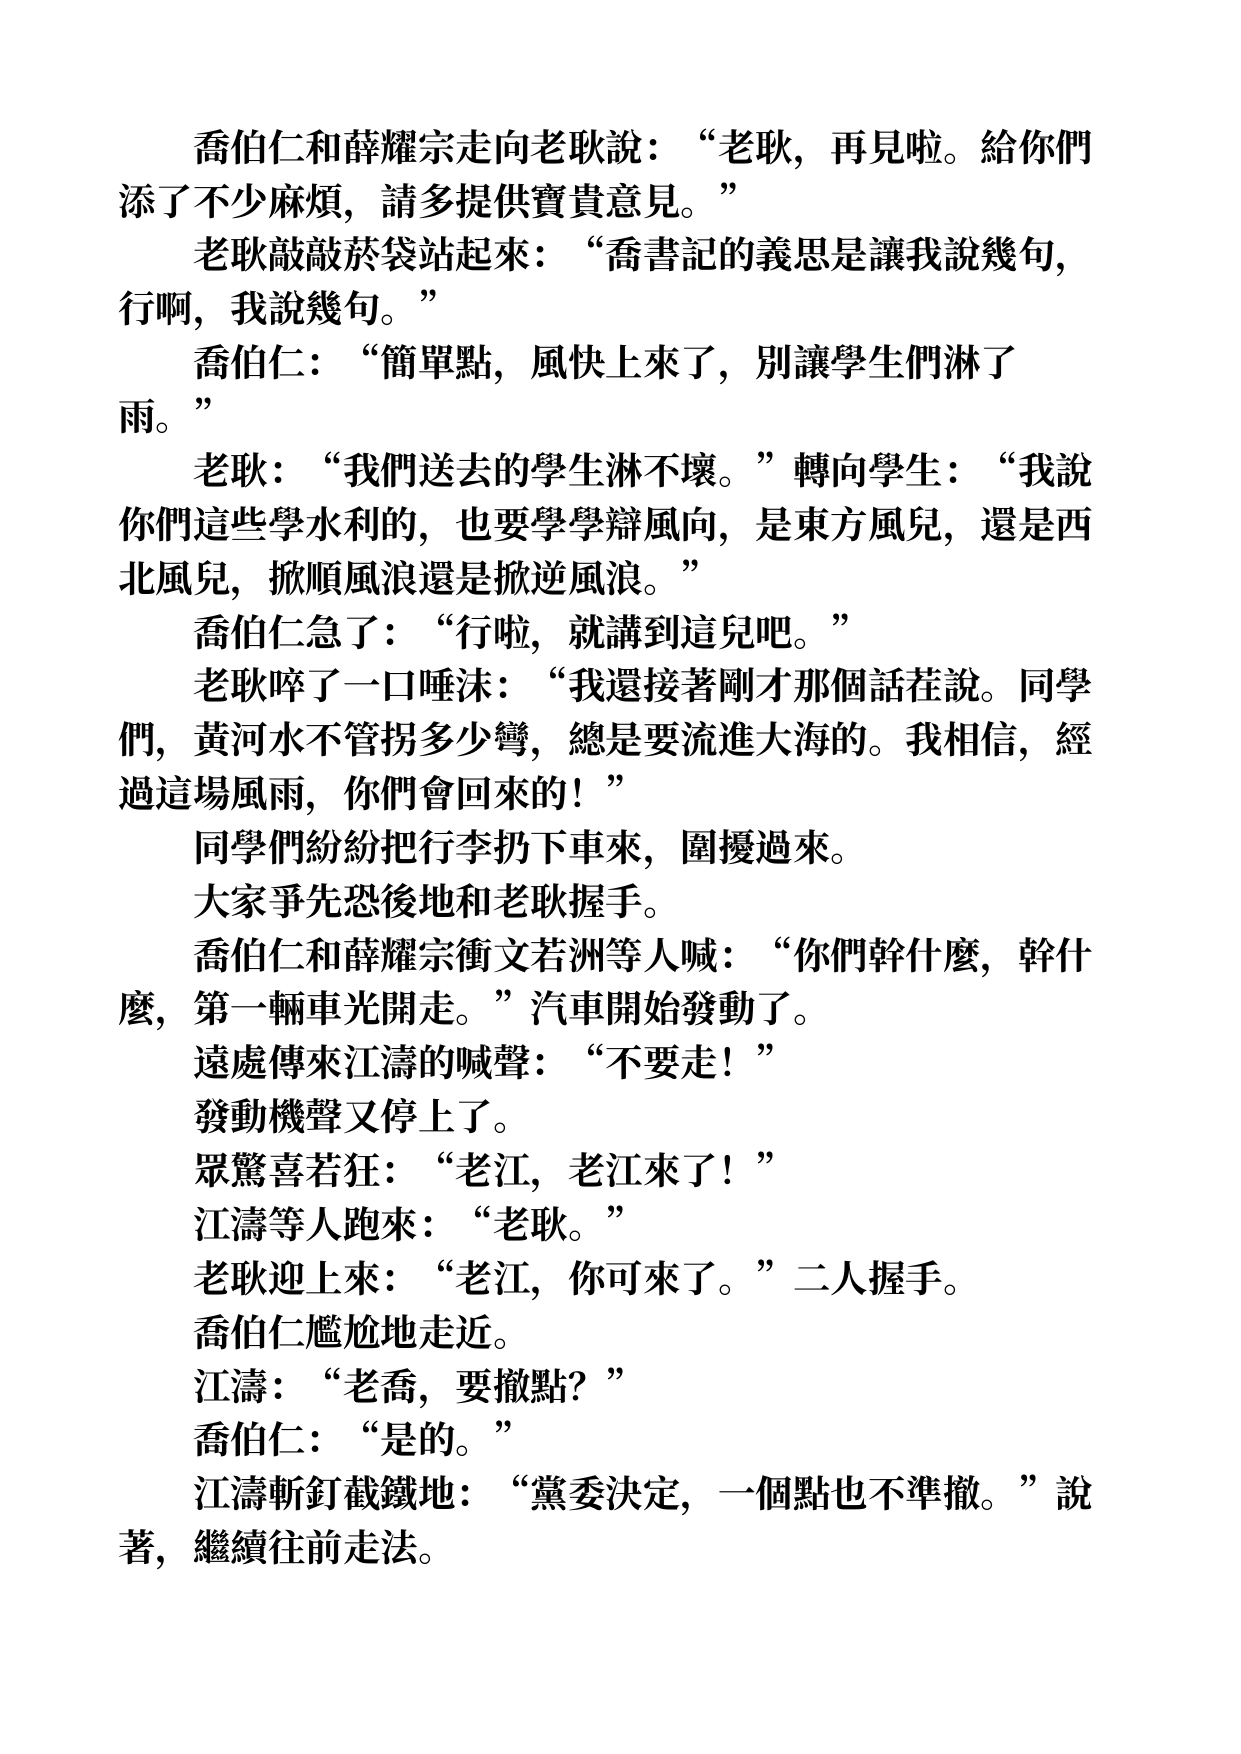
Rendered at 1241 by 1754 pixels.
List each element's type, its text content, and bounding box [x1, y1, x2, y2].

text 眾驚喜若狂：“老江，老江來了！” [118, 1141, 1122, 1195]
text 喬伯仁急了：“行啦，就講到這兒吧。” [118, 603, 1122, 657]
text 江濤：“老喬，要撤點？” [118, 1357, 1122, 1411]
text 老耿敲敲菸袋站起來：“喬書記的義思是讓我說幾句，行啊，我說幾句。” [118, 226, 1122, 333]
text 遠處傳來江濤的喊聲：“不要走！” [118, 1034, 1122, 1087]
text 發動機聲又停上了。 [118, 1087, 1122, 1141]
text 喬伯仁：“是的。” [118, 1411, 1122, 1464]
text 江濤等人跑來：“老耿。” [118, 1195, 1122, 1249]
text 同學們紛紛把行李扔下車來，圍擾過來。 [118, 818, 1122, 872]
text 喬伯仁尷尬地走近。 [118, 1303, 1122, 1357]
text 大家爭先恐後地和老耿握手。 [118, 872, 1122, 926]
text 老耿迎上來：“老江，你可來了。”二人握手。 [118, 1249, 1122, 1303]
text 老耿：“我們送去的學生淋不壞。”轉向學生：“我說你們這些學水利的，也要學學辯風向，是東方風兒，還是西北風兒，掀順風浪還是掀逆風浪。” [118, 441, 1122, 603]
text 江濤斬釘截鐵地：“黨委決定，一個點也不準撤。”說著，繼續往前走法。 [118, 1464, 1122, 1572]
text 喬伯仁：“簡單點，風快上來了，別讓學生們淋了雨。” [118, 333, 1122, 441]
text 喬伯仁和薛耀宗衝文若洲等人喊：“你們幹什麼，幹什麼，第一輛車光開走。”汽車開始發動了。 [118, 926, 1122, 1034]
text 老耿啐了一口唾沫：“我還接著剛才那個話茬說。同學們，黃河水不管拐多少彎，總是要流進大海的。我相信，經過這場風雨，你們會回來的！” [118, 657, 1122, 818]
text 喬伯仁和薛耀宗走向老耿說：“老耿，再見啦。給你們添了不少麻煩，請多提供寶貴意見。” [118, 118, 1122, 226]
